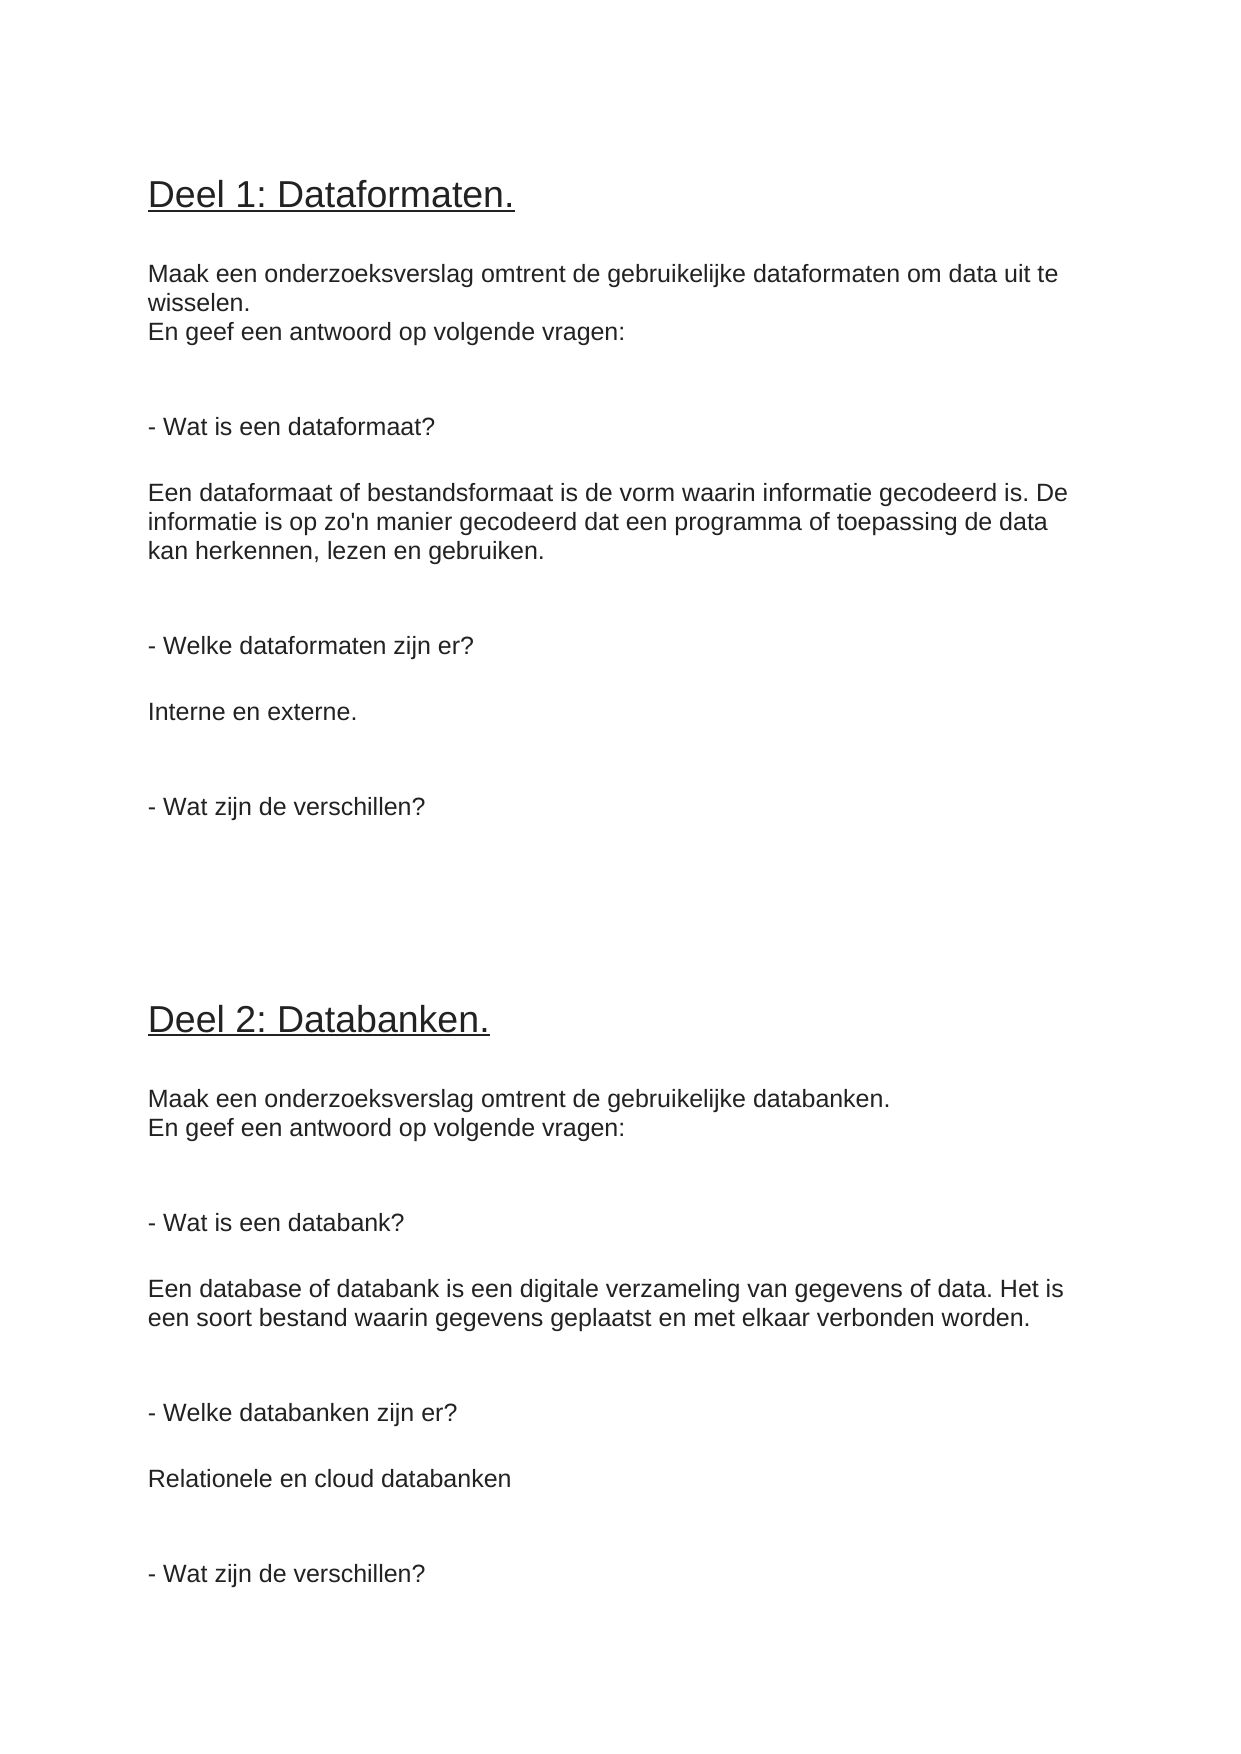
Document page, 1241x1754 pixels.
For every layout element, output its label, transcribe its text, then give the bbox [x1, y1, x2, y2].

text Een dataformaat of bestandsformaat is de vorm waarin informatie gecodeerd is. De informatie is op zo'n manier gecodeerd dat een programma of toepassing de data kan herkennen, lezen en gebruiken. [148, 478, 1093, 564]
subtitle Deel 1: Dataformaten. [148, 173, 1093, 216]
text - Welke databanken zijn er? [148, 1369, 1093, 1426]
text Maak een onderzoeksverslag omtrent de gebruikelijke dataformaten om data uit te wisselen. En geef een antwoord op volgende vragen: [148, 259, 1093, 374]
text - Wat zijn de verschillen? [148, 1530, 1093, 1588]
subtitle Deel 2: Databanken. [148, 997, 1093, 1040]
text - Wat is een dataformaat? [148, 412, 1093, 441]
text Relationele en cloud databanken [148, 1464, 1093, 1493]
text Maak een onderzoeksverslag omtrent de gebruikelijke databanken. En geef een antwoord op volgende vragen: [148, 1084, 1093, 1170]
text - Wat zijn de verschillen? [148, 763, 1093, 821]
text - Wat is een databank? [148, 1208, 1093, 1236]
text Een database of databank is een digitale verzameling van gegevens of data. Het is een soort bestand waarin gegevens geplaatst en met elkaar verbonden worden. [148, 1274, 1093, 1331]
text - Welke dataformaten zijn er? [148, 602, 1093, 659]
text Interne en externe. [148, 697, 1093, 726]
